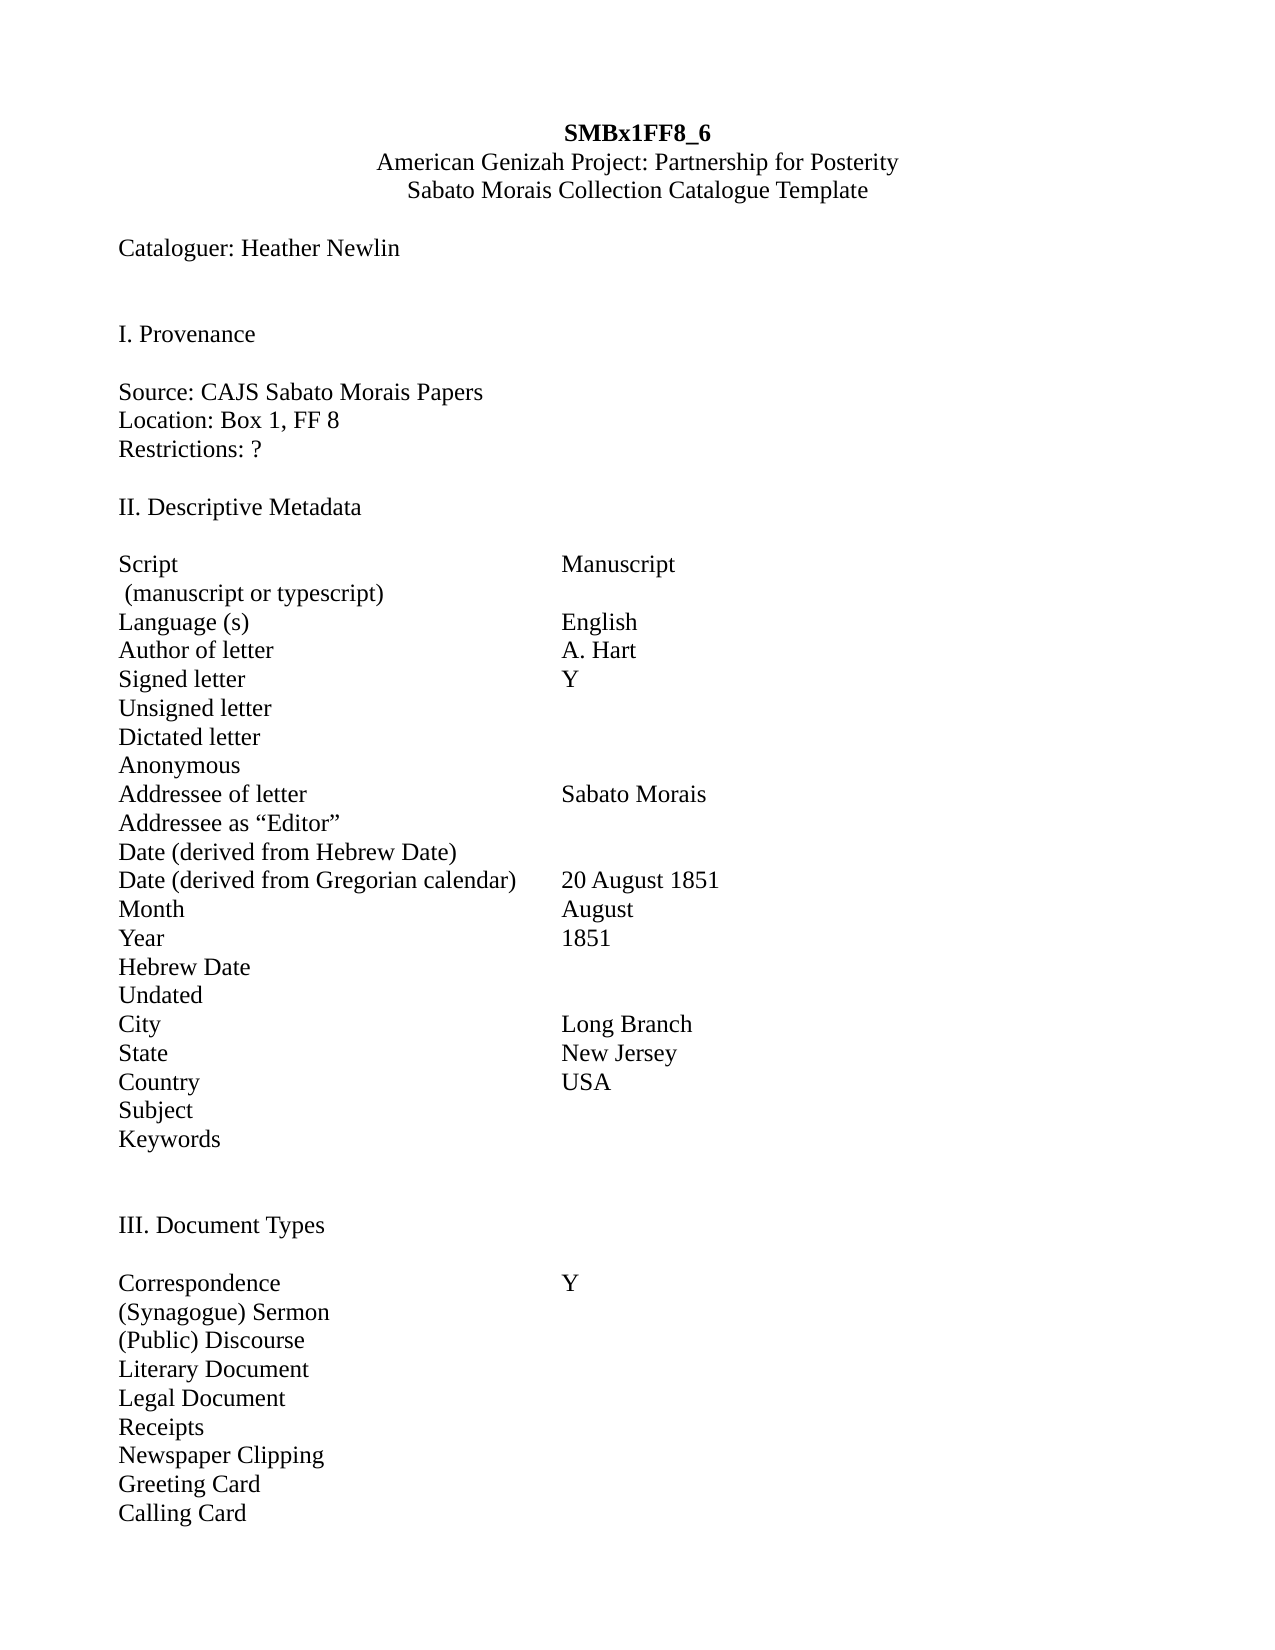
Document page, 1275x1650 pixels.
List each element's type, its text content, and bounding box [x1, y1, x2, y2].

text Signed letter Y [118, 664, 1157, 693]
text Dictated letter [118, 722, 1157, 751]
text Subject [118, 1096, 1157, 1124]
text II. Descriptive Metadata [118, 492, 1157, 521]
text (manuscript or typescript) [118, 578, 1157, 607]
text Sabato Morais Collection Catalogue Template [118, 176, 1157, 204]
text Keywords [118, 1124, 1157, 1153]
text Source: CAJS Sabato Morais Papers [118, 377, 1157, 406]
text Legal Document [118, 1383, 1157, 1412]
text Correspondence Y [118, 1268, 1157, 1297]
text State New Jersey [118, 1038, 1157, 1067]
text Date (derived from Gregorian calendar) 20 August 1851 [118, 866, 1157, 894]
text Greeting Card [118, 1469, 1157, 1498]
text Location: Box 1, FF 8 [118, 406, 1157, 434]
text Script Manuscript [118, 549, 1157, 578]
text Calling Card [118, 1498, 1157, 1527]
text (Synagogue) Sermon [118, 1297, 1157, 1326]
text III. Document Types [118, 1211, 1157, 1239]
text I. Provenance [118, 319, 1157, 348]
text Date (derived from Hebrew Date) [118, 837, 1157, 866]
text Cataloguer: Heather Newlin [118, 233, 1157, 262]
text Hebrew Date [118, 952, 1157, 981]
text Restrictions: ? [118, 434, 1157, 463]
text Unsigned letter [118, 693, 1157, 722]
text Addressee of letter Sabato Morais [118, 779, 1157, 808]
text SMBx1FF8_6 [118, 118, 1157, 147]
text Addressee as “Editor” [118, 808, 1157, 837]
text (Public) Discourse [118, 1326, 1157, 1354]
text Language (s) English [118, 607, 1157, 636]
text Newspaper Clipping [118, 1441, 1157, 1469]
text Anonymous [118, 751, 1157, 779]
text City Long Branch [118, 1009, 1157, 1038]
text Year 1851 [118, 923, 1157, 952]
text Author of letter A. Hart [118, 636, 1157, 664]
text Literary Document [118, 1354, 1157, 1383]
text Month August [118, 894, 1157, 923]
text Undated [118, 981, 1157, 1009]
text American Genizah Project: Partnership for Posterity [118, 147, 1157, 176]
text Country USA [118, 1067, 1157, 1096]
text Receipts [118, 1412, 1157, 1441]
